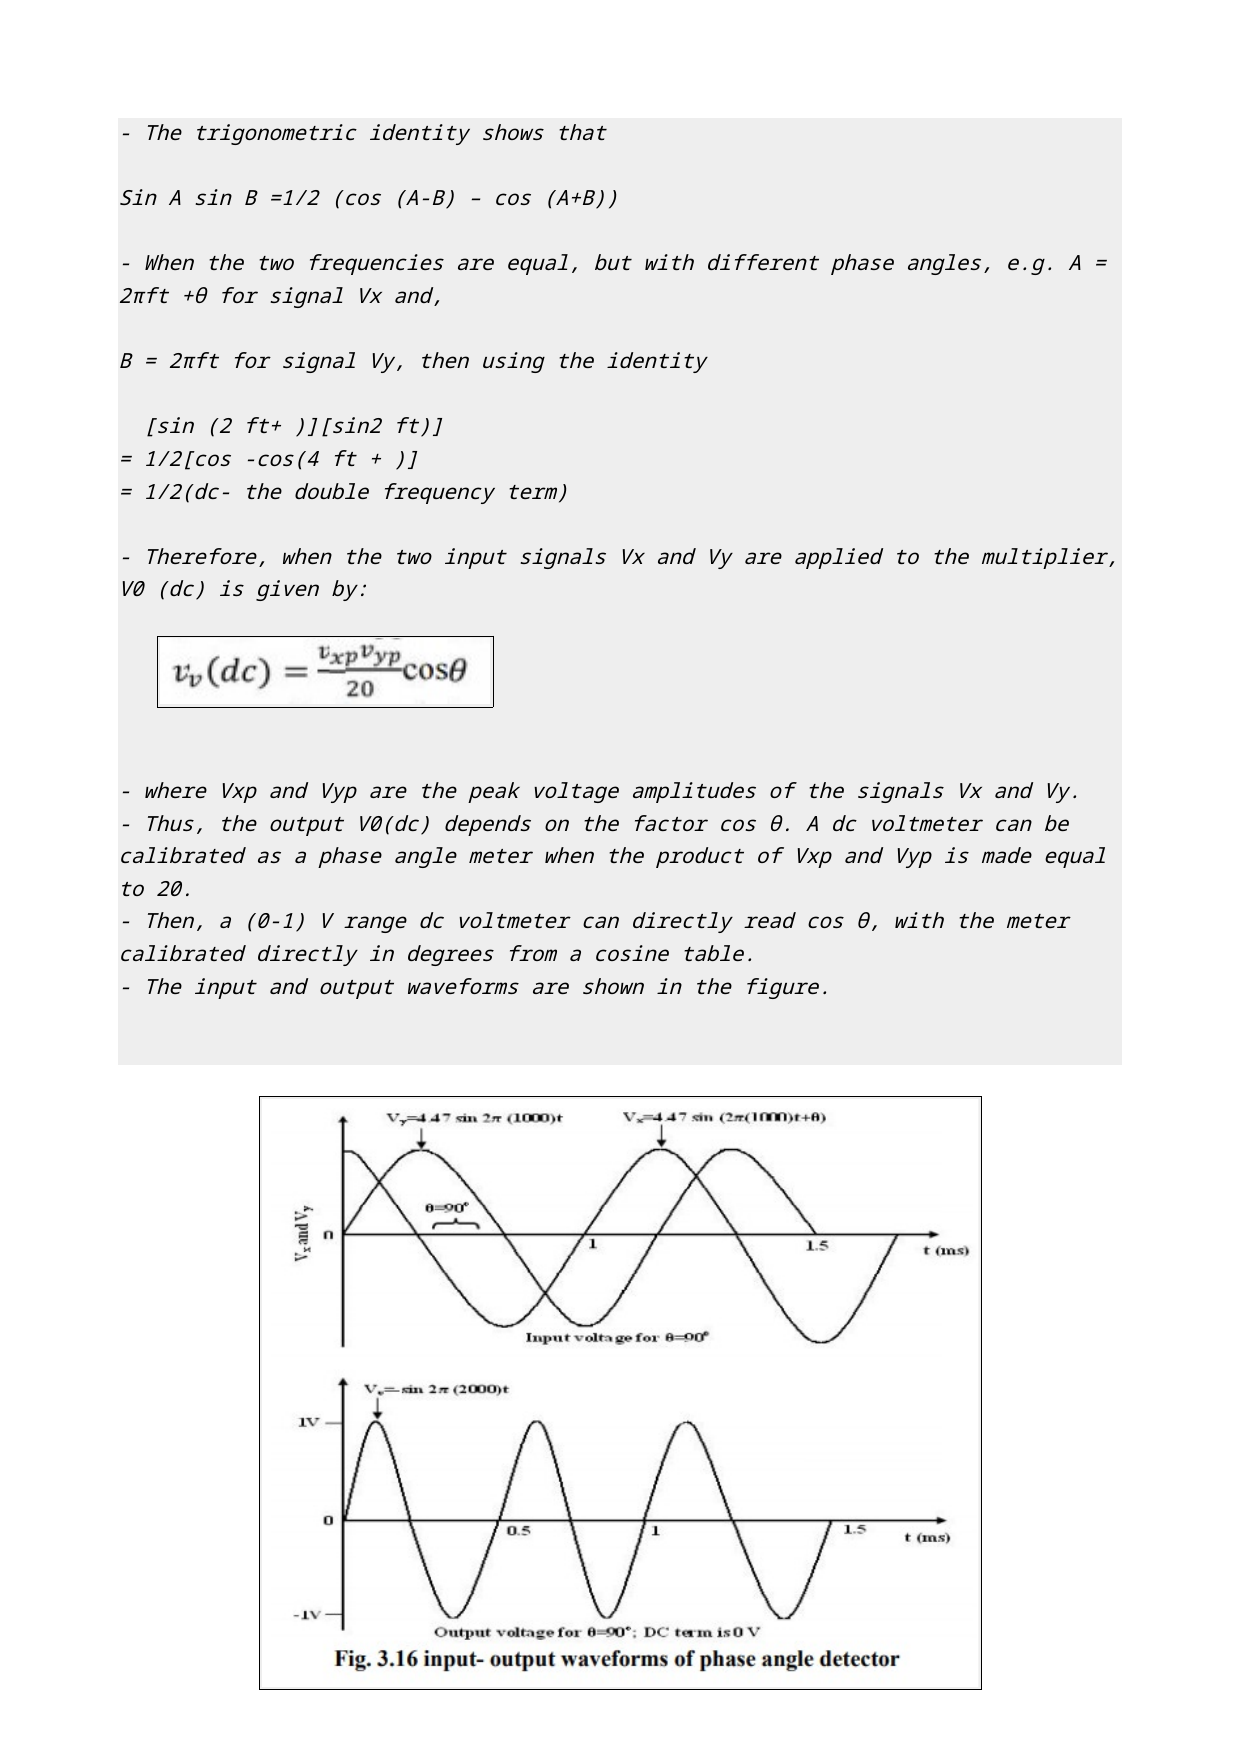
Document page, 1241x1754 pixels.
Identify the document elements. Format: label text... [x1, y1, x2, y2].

picture [262, 1099, 979, 1687]
picture [160, 638, 490, 704]
text - Thus, the output V0(dc) depends on the factor cos θ. A dc voltmeter can be calibrated as a phase angle meter when the product of Vxp and Vyp is made equal to 20. [118, 809, 1122, 902]
text - Therefore, when the two input signals Vx and Vy are applied to the multiplier, V0 (dc) is given by: [118, 542, 1122, 603]
text - The trigonometric identity shows that [118, 118, 1122, 147]
text B = 2πft for signal Vy, then using the identity [118, 346, 1122, 375]
text - where Vxp and Vyp are the peak voltage amplitudes of the signals Vx and Vy. [118, 776, 1122, 804]
text Sin A sin B =1/2 (cos (A-B) – cos (A+B)) [118, 183, 1122, 212]
text - The input and output waveforms are shown in the figure. [118, 972, 1122, 1000]
text [sin (2 ft+ )][sin2 ft)] [118, 412, 1122, 440]
text - Then, a (0-1) V range dc voltmeter can directly read cos θ, with the meter calibrated directly in degrees from a cosine table. [118, 907, 1122, 968]
text = 1/2(dc- the double frequency term) [118, 477, 1122, 505]
text = 1/2[cos -cos(4 ft + )] [118, 444, 1122, 473]
text - When the two frequencies are equal, but with different phase angles, e.g. A = 2πft +θ for signal Vx and, [118, 248, 1122, 309]
